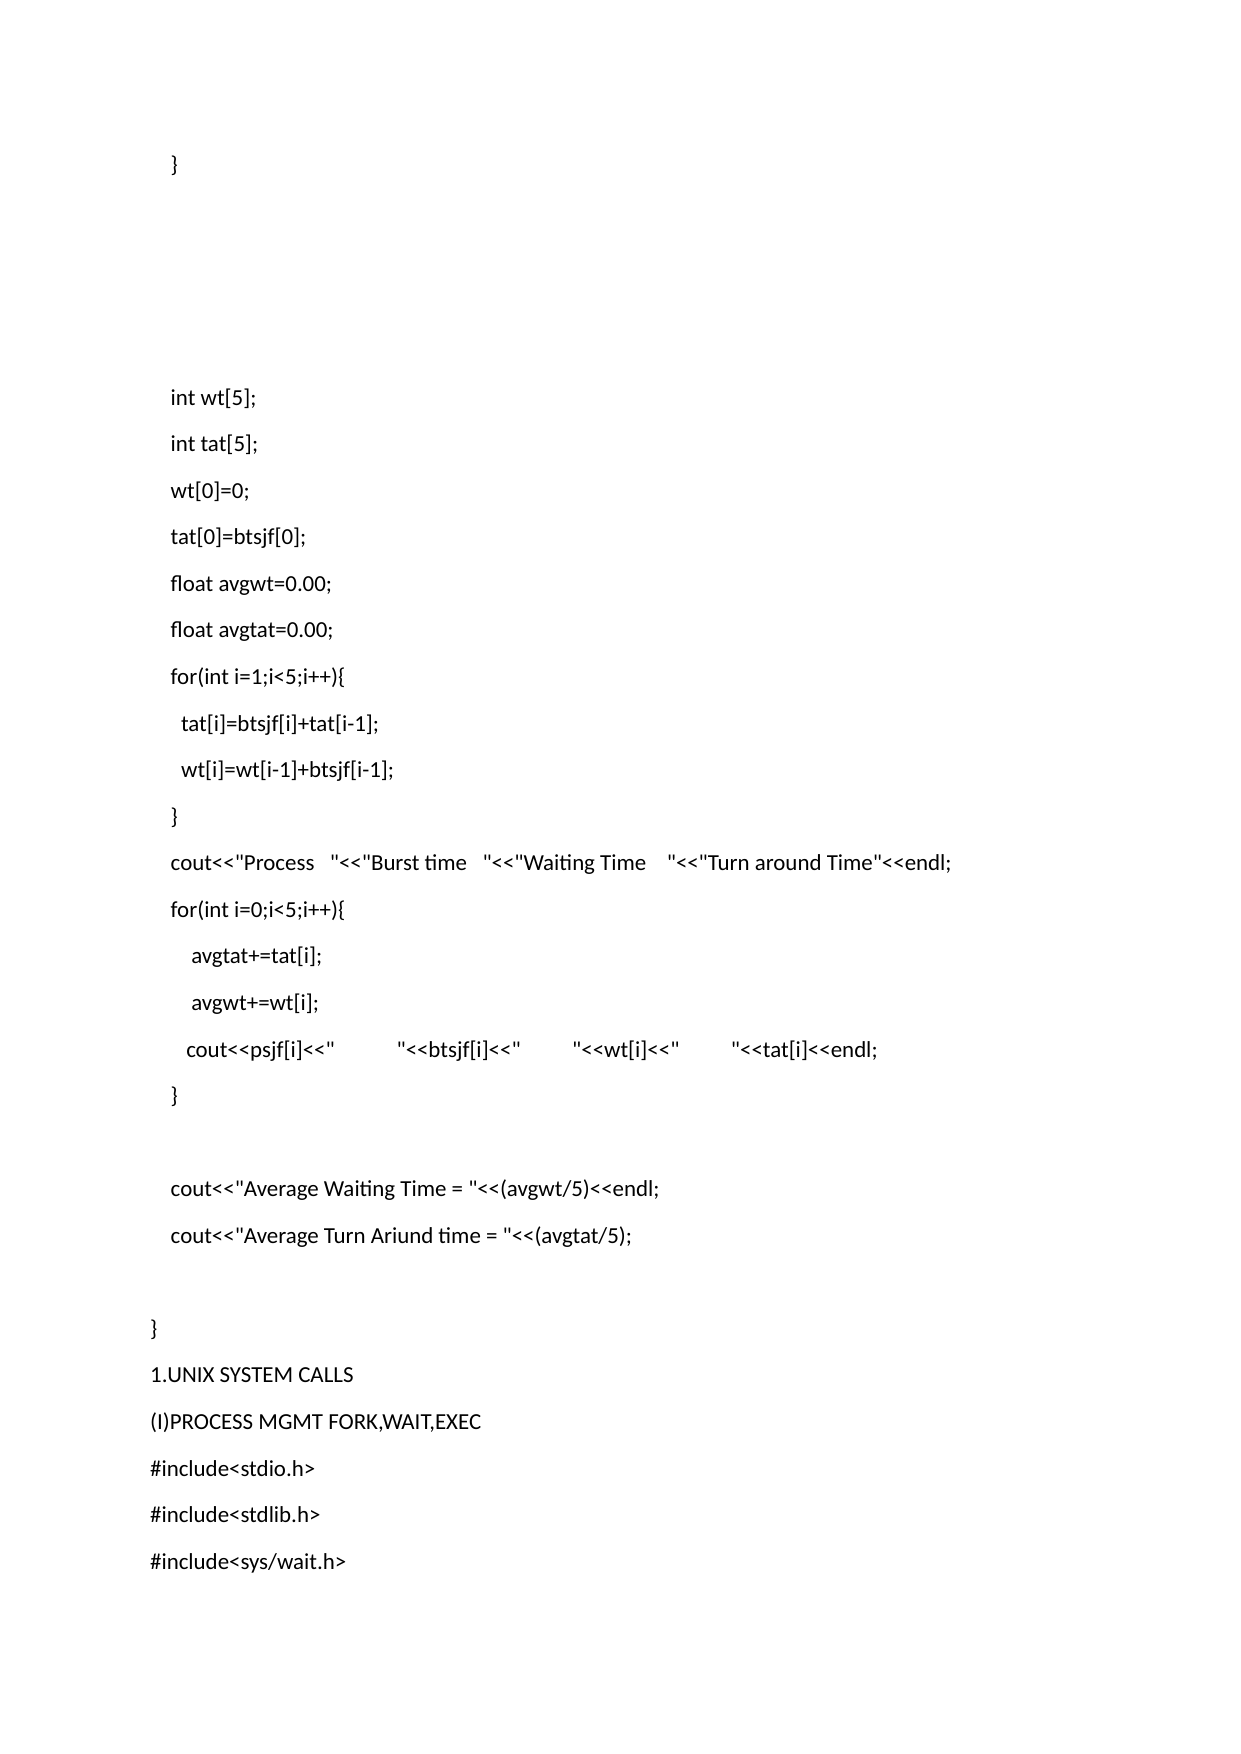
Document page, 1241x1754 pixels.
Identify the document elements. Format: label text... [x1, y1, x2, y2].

text } [150, 150, 1090, 178]
text #include<sys/wait.h> [150, 1547, 1090, 1575]
text } [150, 802, 1090, 830]
text for(int i=1;i<5;i++){ [150, 662, 1090, 690]
text float avgtat=0.00; [150, 616, 1090, 644]
text } [150, 1081, 1090, 1109]
text float avgwt=0.00; [150, 569, 1090, 597]
text for(int i=0;i<5;i++){ [150, 895, 1090, 923]
text avgwt+=wt[i]; [150, 988, 1090, 1016]
text cout<<"Process "<<"Burst time "<<"Waiting Time "<<"Turn around Time"<<endl; [150, 848, 1090, 876]
text tat[0]=btsjf[0]; [150, 522, 1090, 551]
text tat[i]=btsjf[i]+tat[i-1]; [150, 709, 1090, 737]
text wt[0]=0; [150, 476, 1090, 504]
text (I)PROCESS MGMT FORK,WAIT,EXEC [150, 1407, 1090, 1435]
text cout<<psjf[i]<<" "<<btsjf[i]<<" "<<wt[i]<<" "<<tat[i]<<endl; [150, 1035, 1090, 1063]
text int tat[5]; [150, 429, 1090, 457]
text wt[i]=wt[i-1]+btsjf[i-1]; [150, 755, 1090, 783]
text #include<stdlib.h> [150, 1500, 1090, 1528]
text cout<<"Average Turn Ariund time = "<<(avgtat/5); [150, 1221, 1090, 1249]
text #include<stdio.h> [150, 1454, 1090, 1482]
text 1.UNIX SYSTEM CALLS [150, 1361, 1090, 1389]
text cout<<"Average Waiting Time = "<<(avgwt/5)<<endl; [150, 1174, 1090, 1202]
text } [150, 1314, 1090, 1342]
text avgtat+=tat[i]; [150, 942, 1090, 969]
text int wt[5]; [150, 383, 1090, 411]
